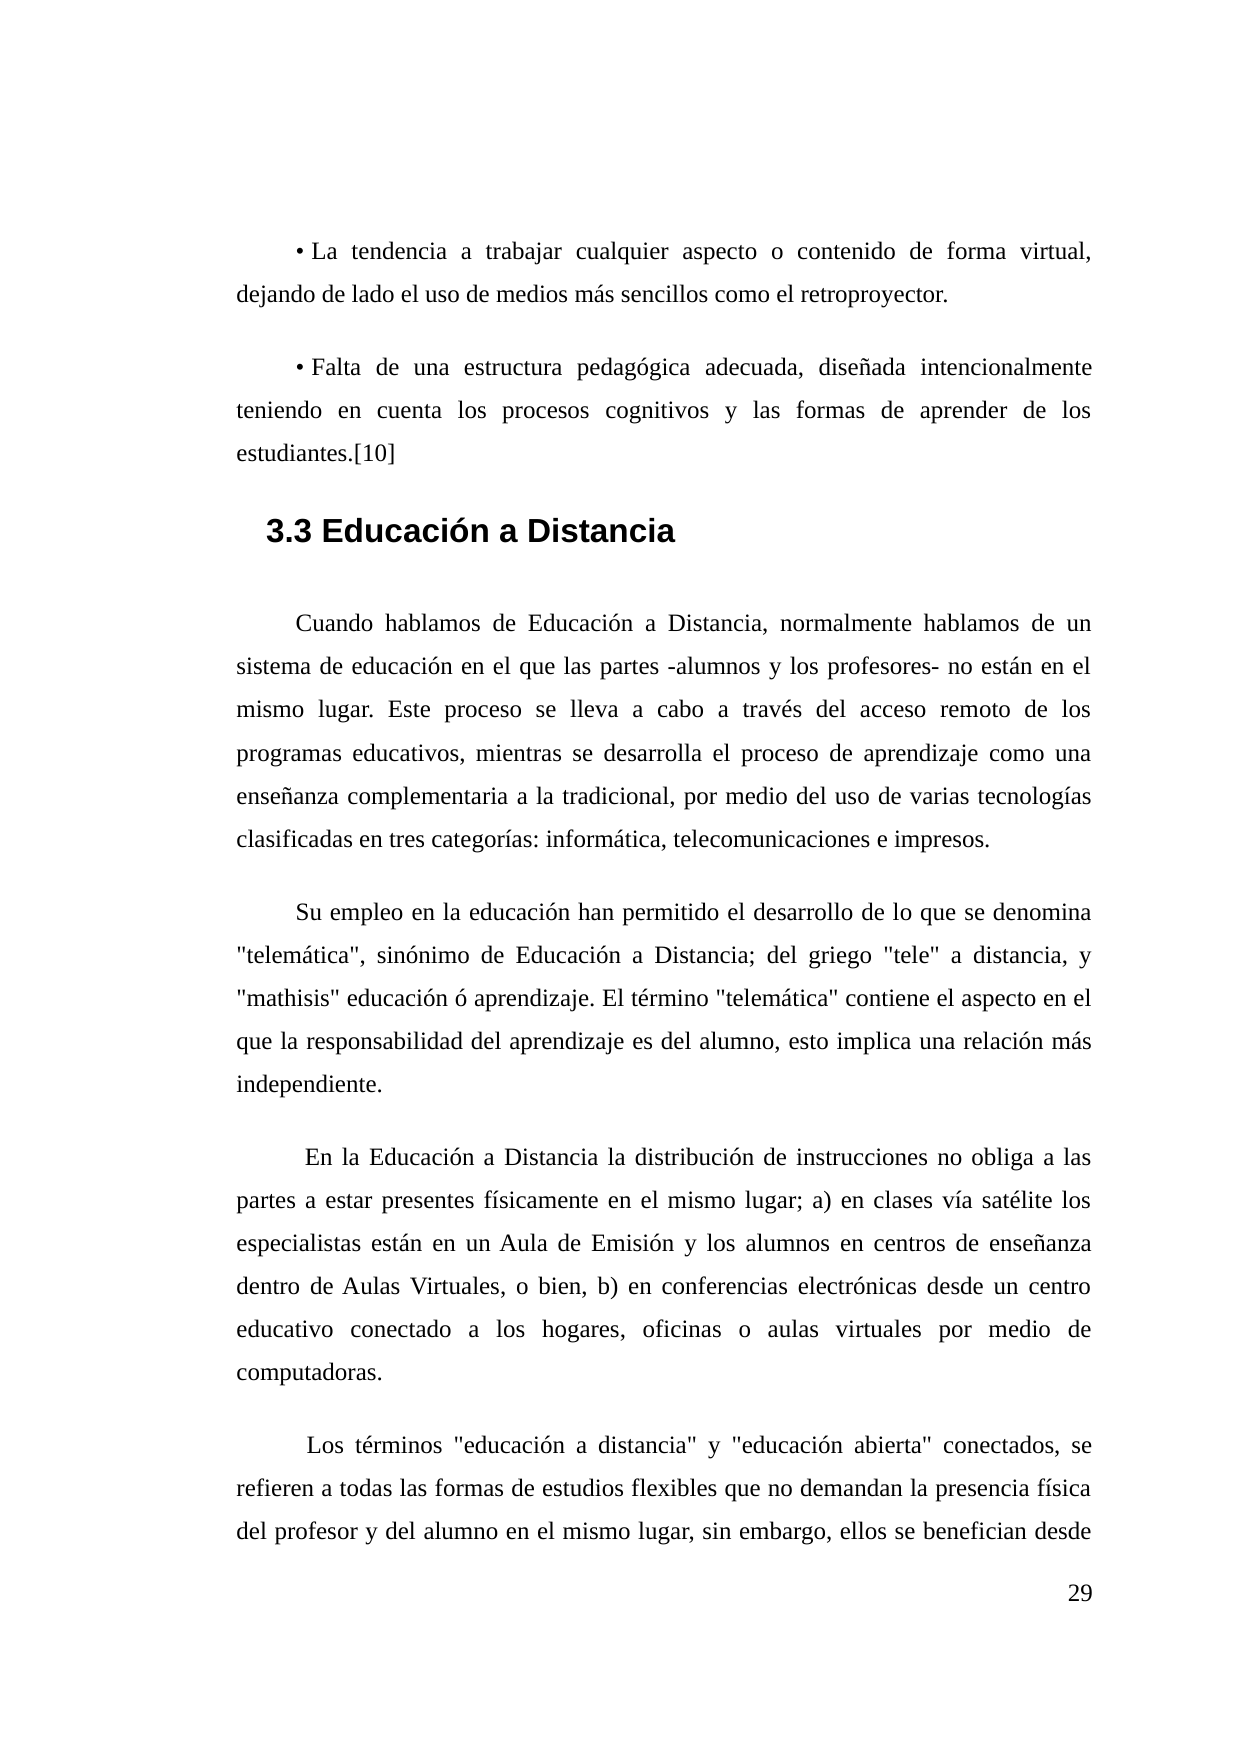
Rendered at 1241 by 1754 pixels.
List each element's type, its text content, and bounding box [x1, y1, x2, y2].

text En la Educación a Distancia la distribución de instrucciones no obliga a las partes a estar presentes físicamente en el mismo lugar; a) en clases vía satélite los especialistas están en un Aula de Emisión y los alumnos en centros de enseñanza dentro de Aulas Virtuales, o bien, b) en conferencias electrónicas desde un centro educativo conectado a los hogares, oficinas o aulas virtuales por medio de computadoras. [236, 1142, 1093, 1386]
subtitle 3.3 Educación a Distancia [236, 511, 1093, 549]
text Su empleo en la educación han permitido el desarrollo de lo que se denomina "telemática", sinónimo de Educación a Distancia; del griego "tele" a distancia, y "mathisis" educación ó aprendizaje. El término "telemática" contiene el aspecto en el que la responsabilidad del aprendizaje es del alumno, esto implica una relación más independiente. [236, 897, 1093, 1098]
text Los términos "educación a distancia" y "educación abierta" conectados, se refieren a todas las formas de estudios flexibles que no demandan la presencia física del profesor y del alumno en el mismo lugar, sin embargo, ellos se benefician desde [236, 1430, 1093, 1545]
text • La tendencia a trabajar cualquier aspecto o contenido de forma virtual, dejando de lado el uso de medios más sencillos como el retroproyector. [236, 236, 1093, 308]
text • Falta de una estructura pedagógica adecuada, diseñada intencionalmente teniendo en cuenta los procesos cognitivos y las formas de aprender de los estudiantes.[10] [236, 352, 1093, 467]
text Cuando hablamos de Educación a Distancia, normalmente hablamos de un sistema de educación en el que las partes -alumnos y los profesores- no están en el mismo lugar. Este proceso se lleva a cabo a través del acceso remoto de los programas educativos, mientras se desarrolla el proceso de aprendizaje como una enseñanza complementaria a la tradicional, por medio del uso de varias tecnologías clasificadas en tres categorías: informática, telecomunicaciones e impresos. [236, 608, 1093, 853]
